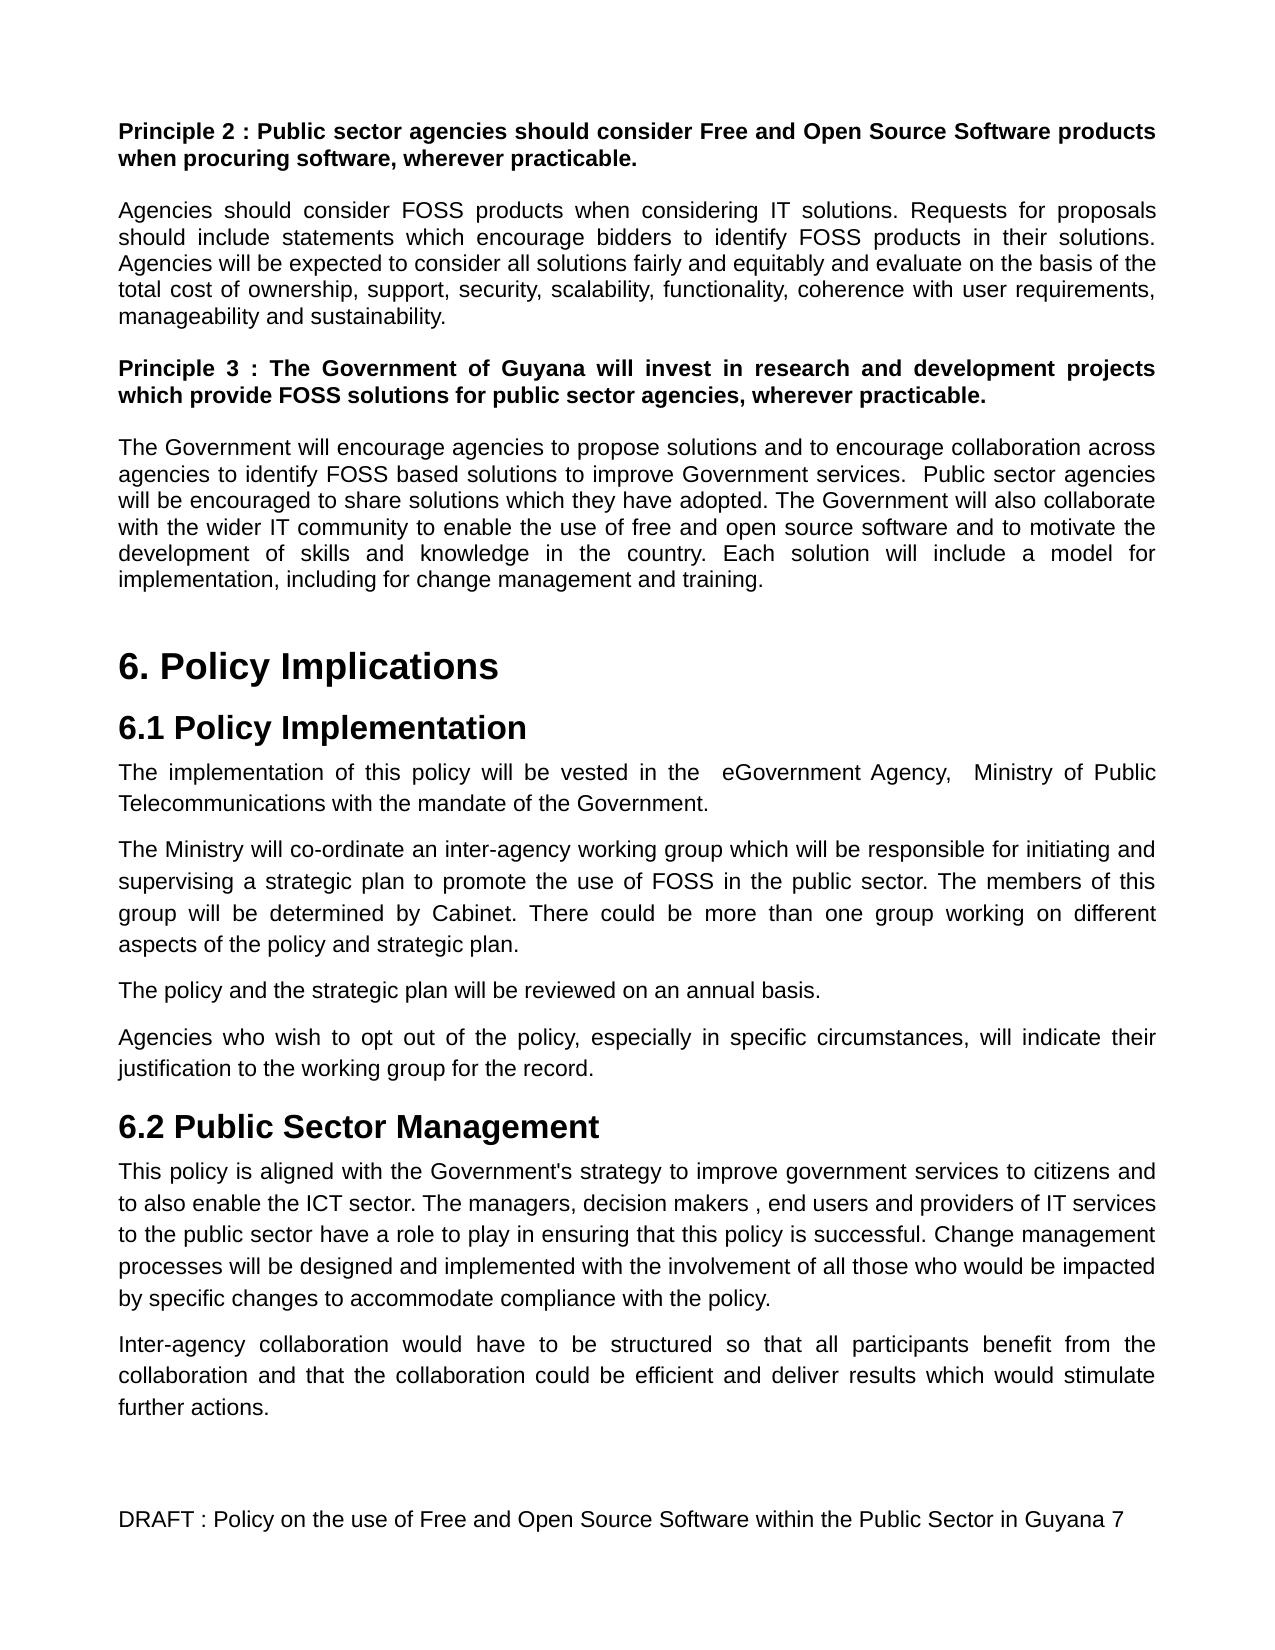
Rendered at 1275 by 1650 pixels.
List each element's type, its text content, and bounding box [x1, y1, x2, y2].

text The Government will encourage agencies to propose solutions and to encourage collaboration across agencies to identify FOSS based solutions to improve Government services. Public sector agencies will be encouraged to share solutions which they have adopted. The Government will also collaborate with the wider IT community to enable the use of free and open source software and to motivate the development of skills and knowledge in the country. Each solution will include a model for implementation, including for change management and training. [118, 434, 1157, 592]
text Principle 2 : Public sector agencies should consider Free and Open Source Software products when procuring software, wherever practicable. [118, 118, 1157, 171]
subtitle 6.2 Public Sector Management [118, 1107, 1157, 1146]
text The policy and the strategic plan will be reviewed on an annual basis. [118, 977, 1157, 1004]
text This policy is aligned with the Government's strategy to improve government services to citizens and to also enable the ICT sector. The managers, decision makers , end users and providers of IT services to the public sector have a role to play in ensuring that this policy is successful. Change management processes will be designed and implemented with the involvement of all those who would be impacted by specific changes to accommodate compliance with the policy. [118, 1158, 1157, 1311]
text Agencies should consider FOSS products when considering IT solutions. Requests for proposals should include statements which encourage bidders to identify FOSS products in their solutions. Agencies will be expected to consider all solutions fairly and equitably and evaluate on the basis of the total cost of ownership, support, security, scalability, functionality, coherence with user requirements, manageability and sustainability. [118, 197, 1157, 329]
subtitle 6. Policy Implications [118, 644, 1157, 687]
text Principle 3 : The Government of Guyana will invest in research and development projects which provide FOSS solutions for public sector agencies, wherever practicable. [118, 355, 1157, 408]
text The implementation of this policy will be vested in the eGovernment Agency, Ministry of Public Telecommunications with the mandate of the Government. [118, 759, 1157, 817]
text Inter-agency collaboration would have to be structured so that all participants benefit from the collaboration and that the collaboration could be efficient and deliver results which would stimulate further actions. [118, 1331, 1157, 1420]
text Agencies who wish to opt out of the policy, especially in specific circumstances, will indicate their justification to the working group for the record. [118, 1023, 1157, 1081]
text The Ministry will co-ordinate an inter-agency working group which will be responsible for initiating and supervising a strategic plan to promote the use of FOSS in the public sector. The members of this group will be determined by Cabinet. There could be more than one group working on different aspects of the policy and strategic plan. [118, 836, 1157, 957]
subtitle 6.1 Policy Implementation [118, 708, 1157, 746]
